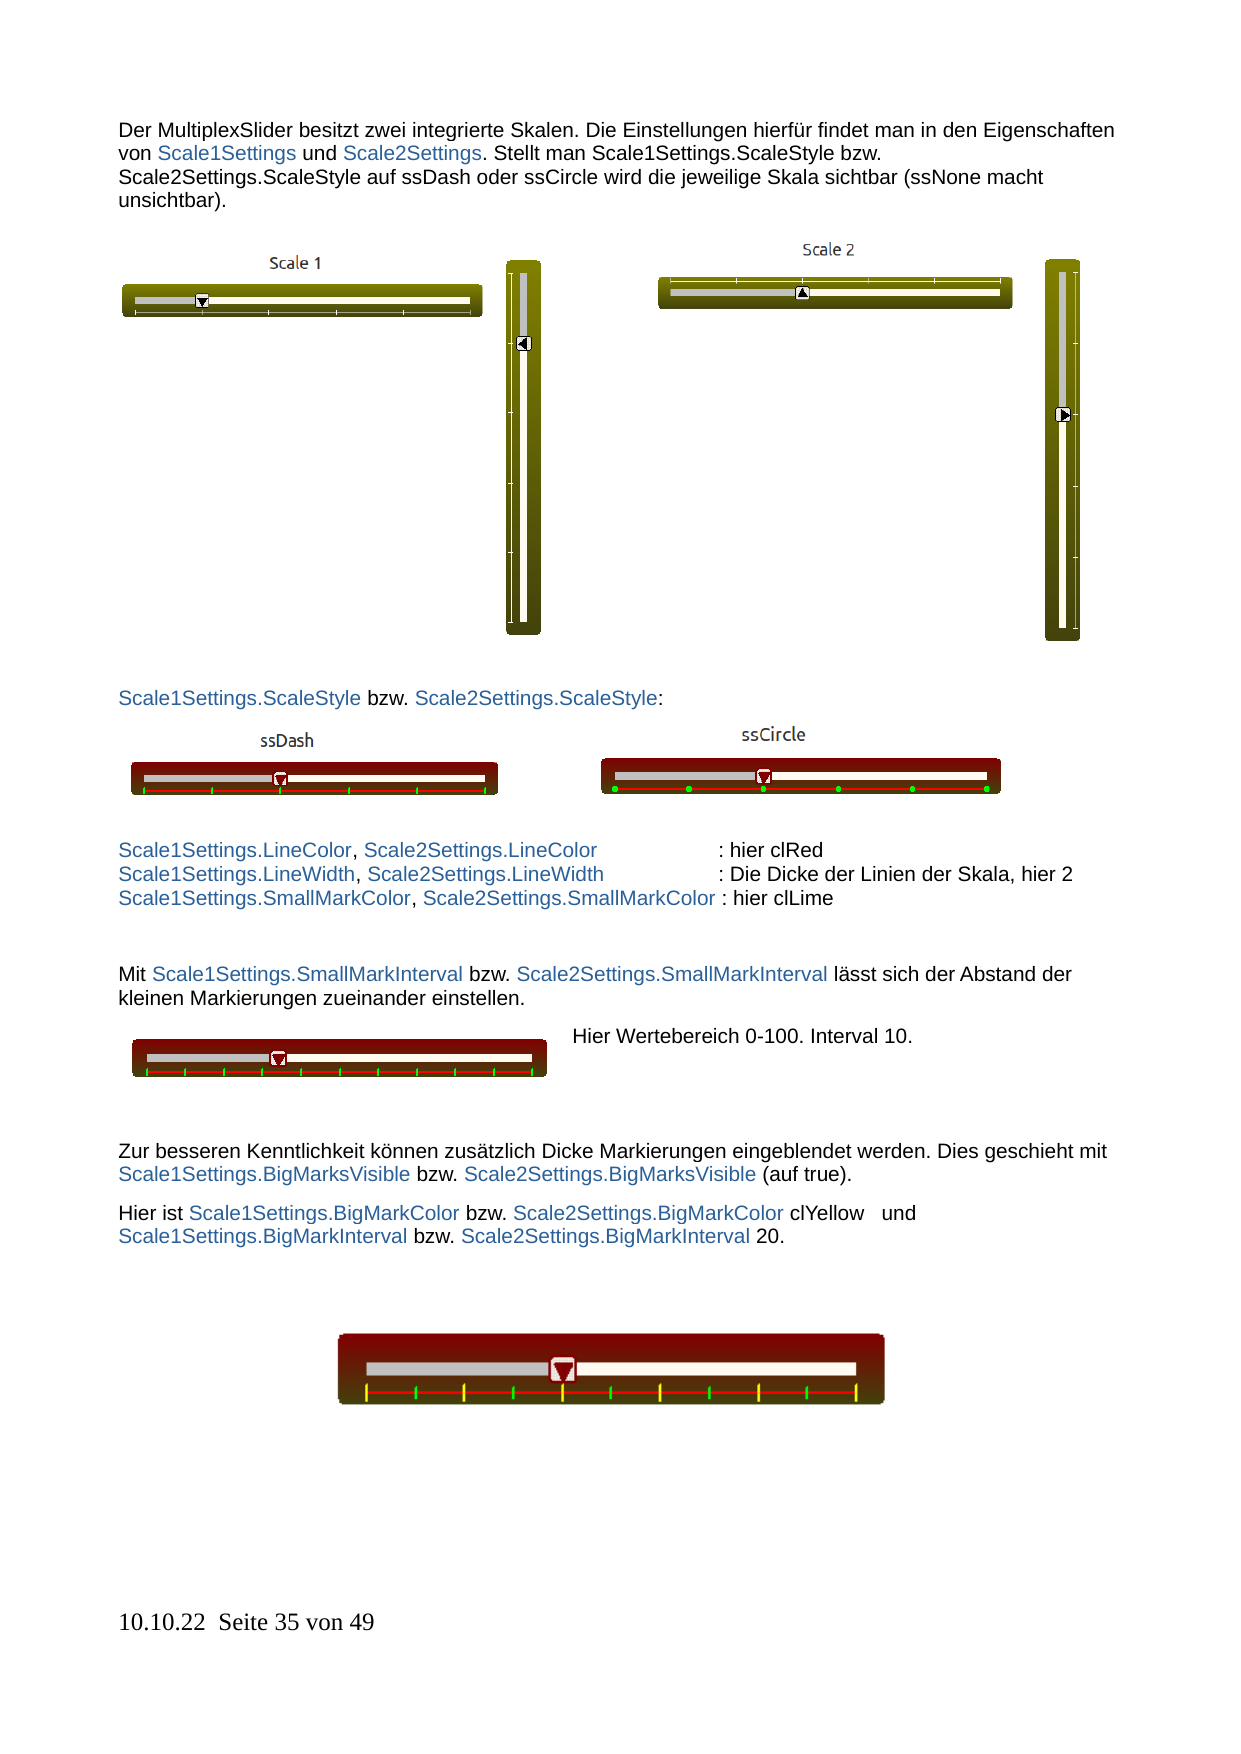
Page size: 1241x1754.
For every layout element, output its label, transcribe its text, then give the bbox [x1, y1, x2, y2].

text Hier Wertebereich 0-100. Interval 10. [561, 1024, 1122, 1048]
picture [1037, 251, 1088, 651]
picture [329, 1315, 903, 1419]
picture [116, 1024, 561, 1088]
text Zur besseren Kenntlichkeit können zusätzlich Dicke Markierungen eingeblendet werden. Dies geschieht mit Scale1Settings.BigMarksVisible bzw. Scale2Settings.BigMarksVisible (auf true). [118, 1139, 1122, 1187]
text Scale1Settings.LineColor, Scale2Settings.LineColor : hier clRed Scale1Settings.LineWidth, Scale2Settings.LineWidth : Die Dicke der Linien der Skala, hier 2 Scale1Settings.SmallMarkColor, Scale2Settings.SmallMarkColor : hier clLime [118, 839, 1122, 910]
text Hier ist Scale1Settings.BigMarkColor bzw. Scale2Settings.BigMarkColor clYellow und Scale1Settings.BigMarkInterval bzw. Scale2Settings.BigMarkInterval 20. [118, 1201, 1122, 1248]
picture [649, 233, 1023, 322]
text Der MultiplexSlider besitzt zwei integrierte Skalen. Die Einstellungen hierfür findet man in den Eigenschaften von Scale1Settings und Scale2Settings. Stellt man Scale1Settings.ScaleStyle bzw. Scale2Settings.ScaleStyle auf ssDash oder ssCircle wird die jeweilige Skala sichtbar (ssNone macht unsichtbar). [118, 118, 1122, 213]
picture [113, 248, 553, 648]
text Mit Scale1Settings.SmallMarkInterval bzw. Scale2Settings.SmallMarkInterval lässt sich der Abstand der kleinen Markierungen zueinander einstellen. [118, 963, 1122, 1010]
text Scale1Settings.ScaleStyle bzw. Scale2Settings.ScaleStyle: [118, 686, 1122, 710]
picture [120, 724, 507, 809]
picture [591, 713, 1009, 809]
